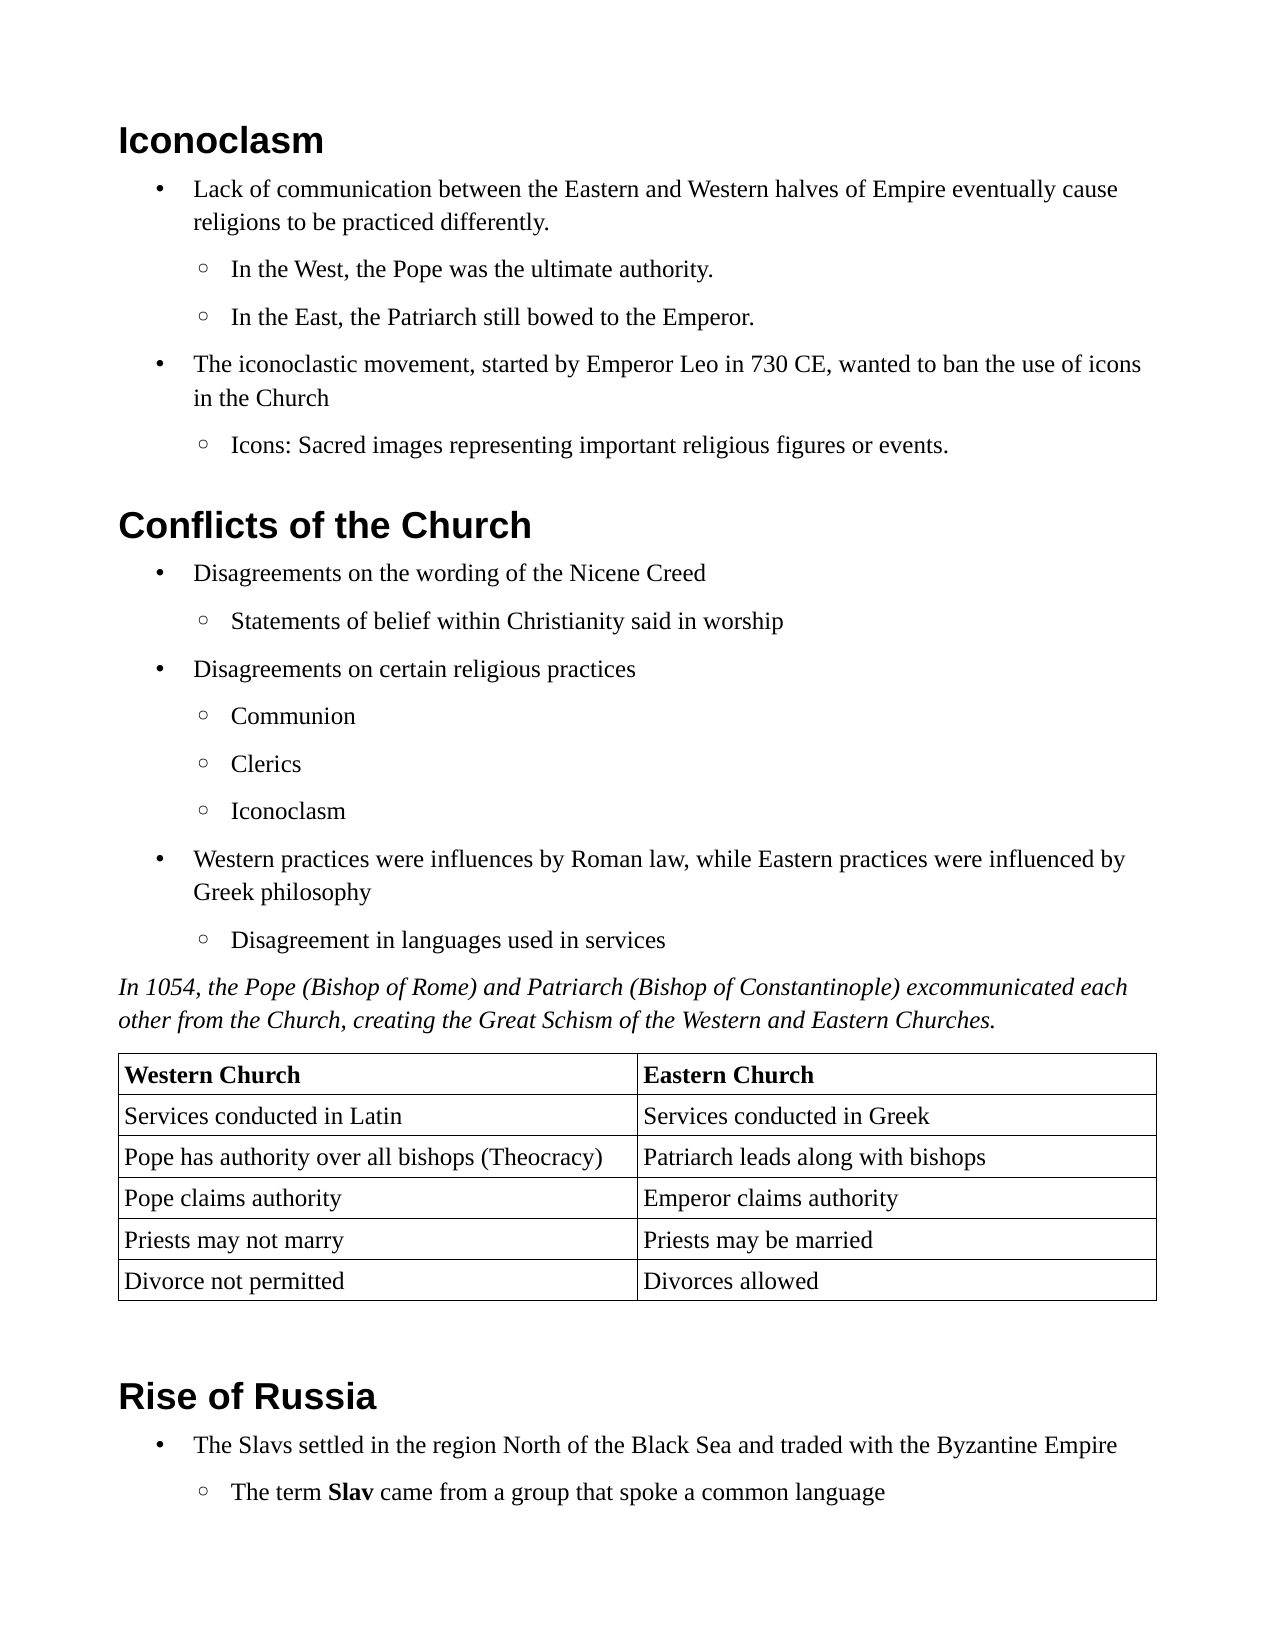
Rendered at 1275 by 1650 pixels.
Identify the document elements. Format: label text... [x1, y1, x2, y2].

table_cell Divorce not permitted [119, 1260, 637, 1300]
table_cell Pope claims authority [119, 1178, 637, 1218]
list Disagreements on certain religious practices [156, 654, 1157, 682]
subtitle Iconoclasm [118, 118, 1157, 161]
list Disagreement in languages used in services [193, 925, 1157, 953]
text In 1054, the Pope (Bishop of Rome) and Patriarch (Bishop of Constantinople) excommunicated each other from the Church, creating the Great Schism of the Western and Eastern Churches. [118, 972, 1157, 1034]
list The term Slav came from a group that spoke a common language [193, 1477, 1157, 1506]
list Western practices were influences by Roman law, while Eastern practices were influenced by Greek philosophy [156, 844, 1157, 906]
table_header Eastern Church [638, 1054, 1156, 1094]
list Communion [193, 701, 1157, 730]
list Statements of belief within Christianity said in worship [193, 606, 1157, 635]
list Clerics [193, 749, 1157, 778]
subtitle Rise of Russia [118, 1374, 1157, 1417]
subtitle Conflicts of the Church [118, 503, 1157, 546]
table_cell Services conducted in Greek [638, 1095, 1156, 1135]
list In the East, the Patriarch still bowed to the Emperor. [193, 302, 1157, 331]
table_header Western Church [119, 1054, 637, 1094]
list The iconoclastic movement, started by Emperor Leo in 730 CE, wanted to ban the use of icons in the Church [156, 349, 1157, 411]
table_cell Priests may be married [638, 1219, 1156, 1259]
table_cell Patriarch leads along with bishops [638, 1136, 1156, 1177]
table_cell Pope has authority over all bishops (Theocracy) [119, 1136, 637, 1177]
table_cell Priests may not marry [119, 1219, 637, 1259]
list Disagreements on the wording of the Nicene Creed [156, 558, 1157, 587]
list Lack of communication between the Eastern and Western halves of Empire eventually cause religions to be practiced differently. [156, 174, 1157, 236]
list The Slavs settled in the region North of the Black Sea and traded with the Byzantine Empire [156, 1430, 1157, 1458]
list Icons: Sacred images representing important religious figures or events. [193, 430, 1157, 459]
table_cell Emperor claims authority [638, 1178, 1156, 1218]
table_cell Services conducted in Latin [119, 1095, 637, 1135]
list Iconoclasm [193, 796, 1157, 825]
list In the West, the Pope was the ultimate authority. [193, 254, 1157, 283]
table_cell Divorces allowed [638, 1260, 1156, 1300]
